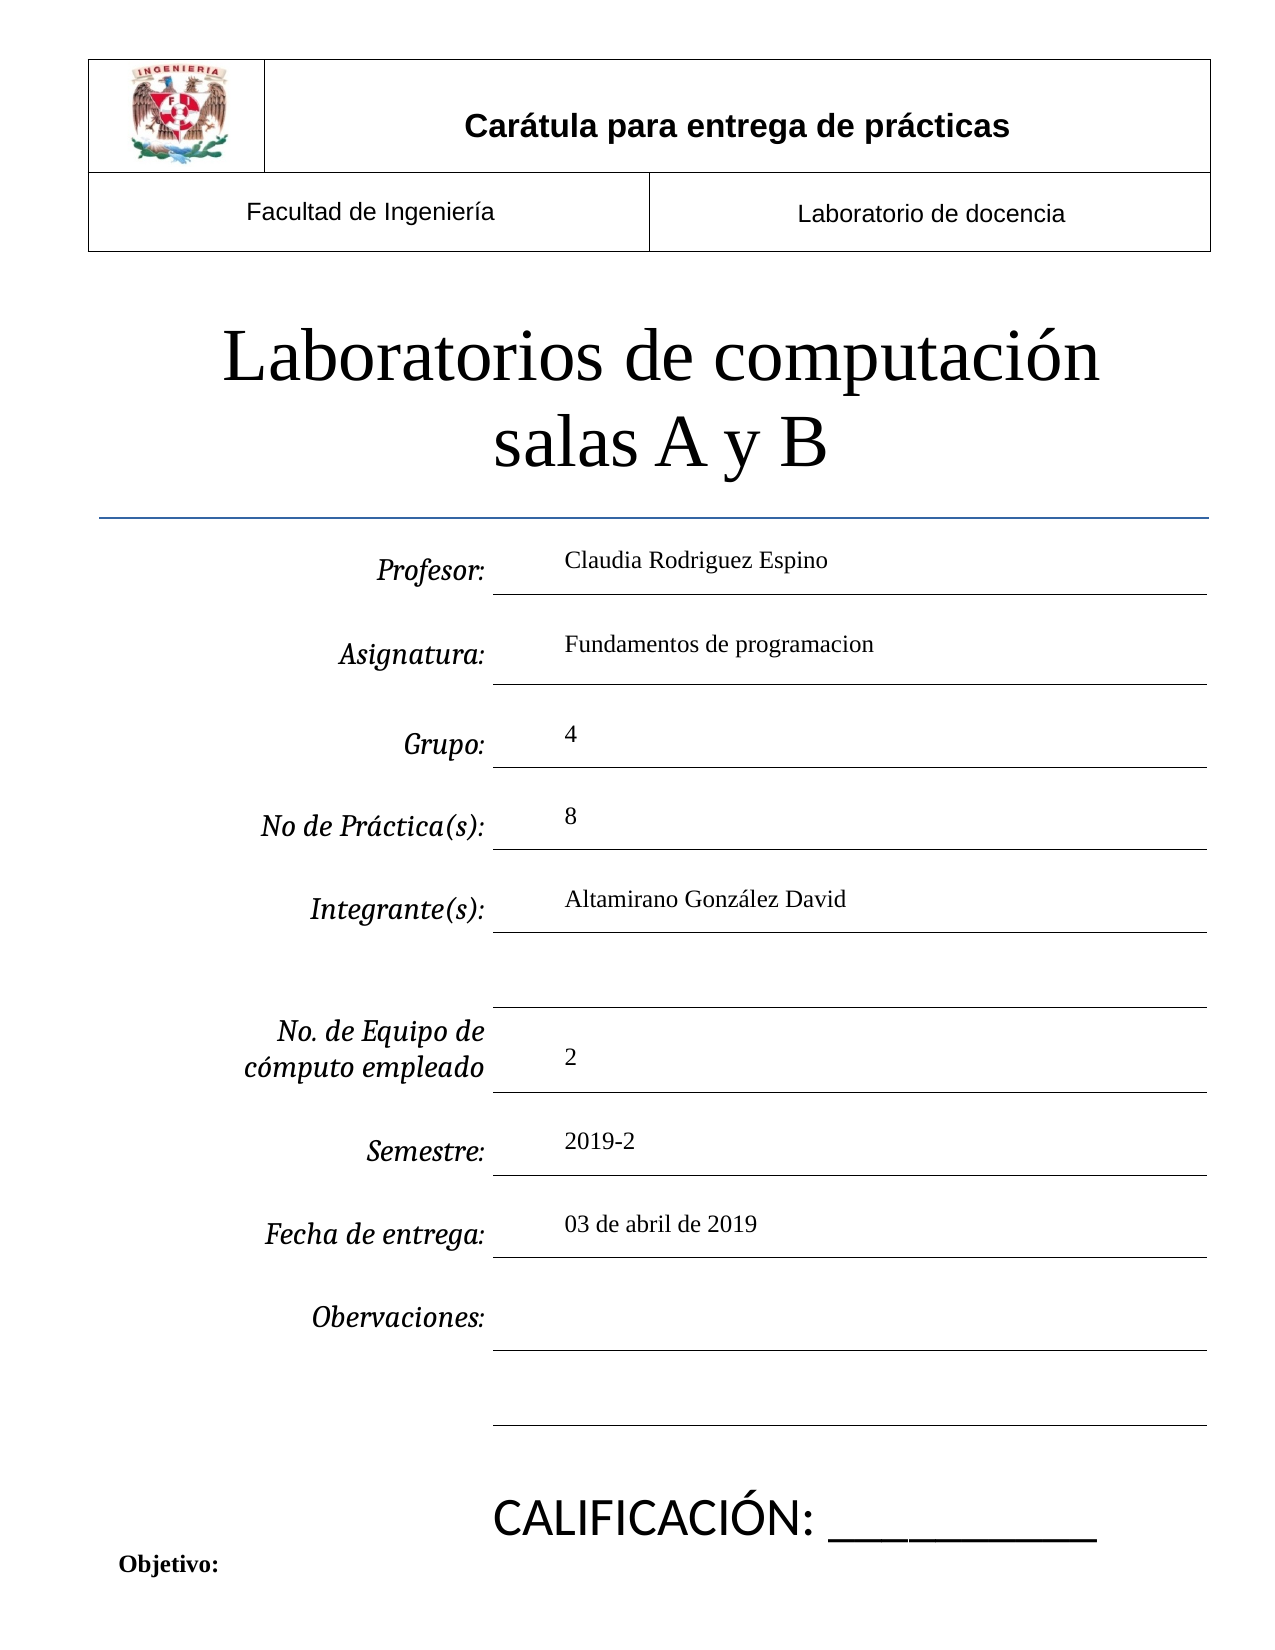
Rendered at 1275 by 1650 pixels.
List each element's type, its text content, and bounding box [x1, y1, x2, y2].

table_cell 2 [493, 1008, 1207, 1091]
text CALIFICACIÓN: __________ [118, 1483, 1205, 1549]
table_cell [118, 932, 493, 1007]
table_cell Asignatura: [118, 594, 493, 684]
table_cell [493, 1258, 1207, 1350]
table_cell No. de Equipo de cómputo empleado [118, 1007, 493, 1091]
table_header [118, 511, 493, 517]
table_cell Laboratorio de docencia [650, 173, 1210, 251]
table_cell 03 de abril de 2019 [493, 1176, 1207, 1257]
text salas A y B [118, 396, 1205, 482]
table_cell [493, 1351, 1207, 1425]
table_cell Fecha de entrega: [118, 1175, 493, 1257]
table_header Carátula para entrega de prácticas [265, 60, 1210, 172]
table_cell Obervaciones: [118, 1257, 493, 1350]
table_header Profesor: [118, 519, 493, 594]
table_cell Facultad de Ingeniería [89, 173, 649, 251]
table_cell [118, 1350, 493, 1425]
table_header [493, 511, 1207, 517]
table_cell No de Práctica(s): [118, 766, 493, 849]
text Laboratorios de computación [118, 310, 1205, 396]
table_cell [493, 933, 1207, 1007]
table_cell Fundamentos de programacion [493, 595, 1207, 684]
table_header [89, 60, 264, 172]
table_cell Integrante(s): [118, 849, 493, 932]
table_cell Grupo: [118, 684, 493, 766]
table_cell 8 [493, 768, 1207, 849]
table_cell 4 [493, 685, 1207, 766]
table_header Claudia Rodriguez Espino [493, 519, 1207, 594]
table_cell Altamirano González David [493, 850, 1207, 932]
table_cell Semestre: [118, 1091, 493, 1174]
table_cell 2019-2 [493, 1093, 1207, 1174]
text Objetivo: [118, 1549, 1205, 1578]
